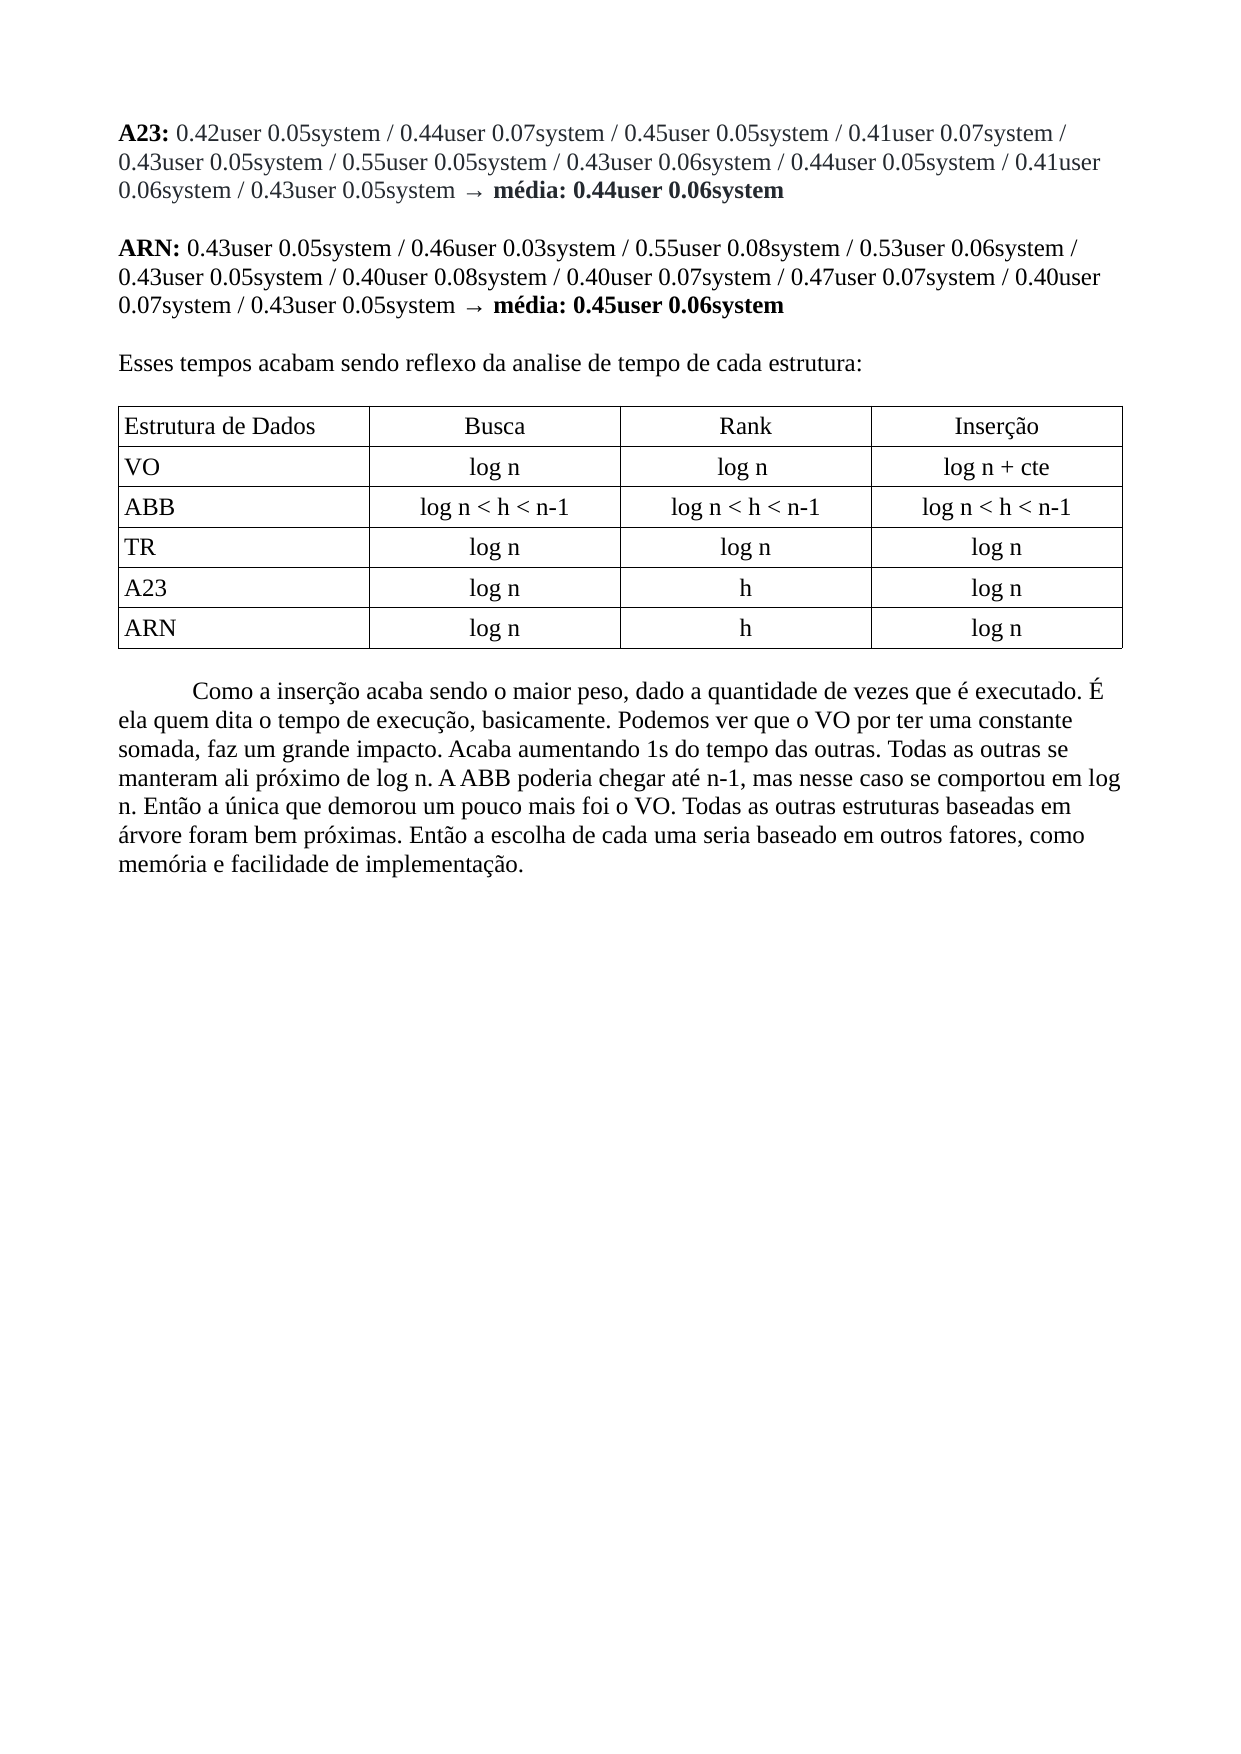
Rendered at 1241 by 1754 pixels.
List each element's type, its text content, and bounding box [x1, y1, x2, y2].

table_cell log n < h < n-1 [370, 487, 620, 527]
table_cell A23 [119, 568, 369, 607]
table_cell log n [621, 447, 871, 486]
text Como a inserção acaba sendo o maior peso, dado a quantidade de vezes que é executado. É ela quem dita o tempo de execução, basicamente. Podemos ver que o VO por ter uma constante somada, faz um grande impacto. Acaba aumentando 1s do tempo das outras. Todas as outras se manteram ali próximo de log n. A ABB poderia chegar até n-1, mas nesse caso se comportou em log n. Então a única que demorou um pouco mais foi o VO. Todas as outras estruturas baseadas em árvore foram bem próximas. Então a escolha de cada uma seria baseado em outros fatores, como memória e facilidade de implementação. [118, 676, 1122, 878]
table_header Rank [621, 407, 871, 446]
table_cell h [621, 608, 871, 647]
table_cell log n < h < n-1 [872, 487, 1122, 527]
table_cell VO [119, 447, 369, 486]
table_cell log n + cte [872, 447, 1122, 486]
table_cell log n [872, 608, 1122, 647]
table_header Estrutura de Dados [119, 407, 369, 446]
table_cell log n [370, 528, 620, 567]
table_header Inserção [872, 407, 1122, 446]
table_cell h [621, 568, 871, 607]
table_cell log n [621, 528, 871, 567]
table_cell TR [119, 528, 369, 567]
table_cell ARN [119, 608, 369, 647]
text A23: 0.42user 0.05system / 0.44user 0.07system / 0.45user 0.05system / 0.41user 0.07system / 0.43user 0.05system / 0.55user 0.05system / 0.43user 0.06system / 0.44user 0.05system / 0.41user 0.06system / 0.43user 0.05system → média: 0.44user 0.06system [118, 118, 1122, 204]
table_cell log n [370, 447, 620, 486]
text Esses tempos acabam sendo reflexo da analise de tempo de cada estrutura: [118, 348, 1122, 377]
table_cell log n [872, 568, 1122, 607]
table_cell log n [370, 608, 620, 647]
table_cell log n [872, 528, 1122, 567]
table_cell ABB [119, 487, 369, 527]
text ARN: 0.43user 0.05system / 0.46user 0.03system / 0.55user 0.08system / 0.53user 0.06system / 0.43user 0.05system / 0.40user 0.08system / 0.40user 0.07system / 0.47user 0.07system / 0.40user 0.07system / 0.43user 0.05system → média: 0.45user 0.06system [118, 233, 1122, 319]
table_cell log n [370, 568, 620, 607]
table_header Busca [370, 407, 620, 446]
table_cell log n < h < n-1 [621, 487, 871, 527]
